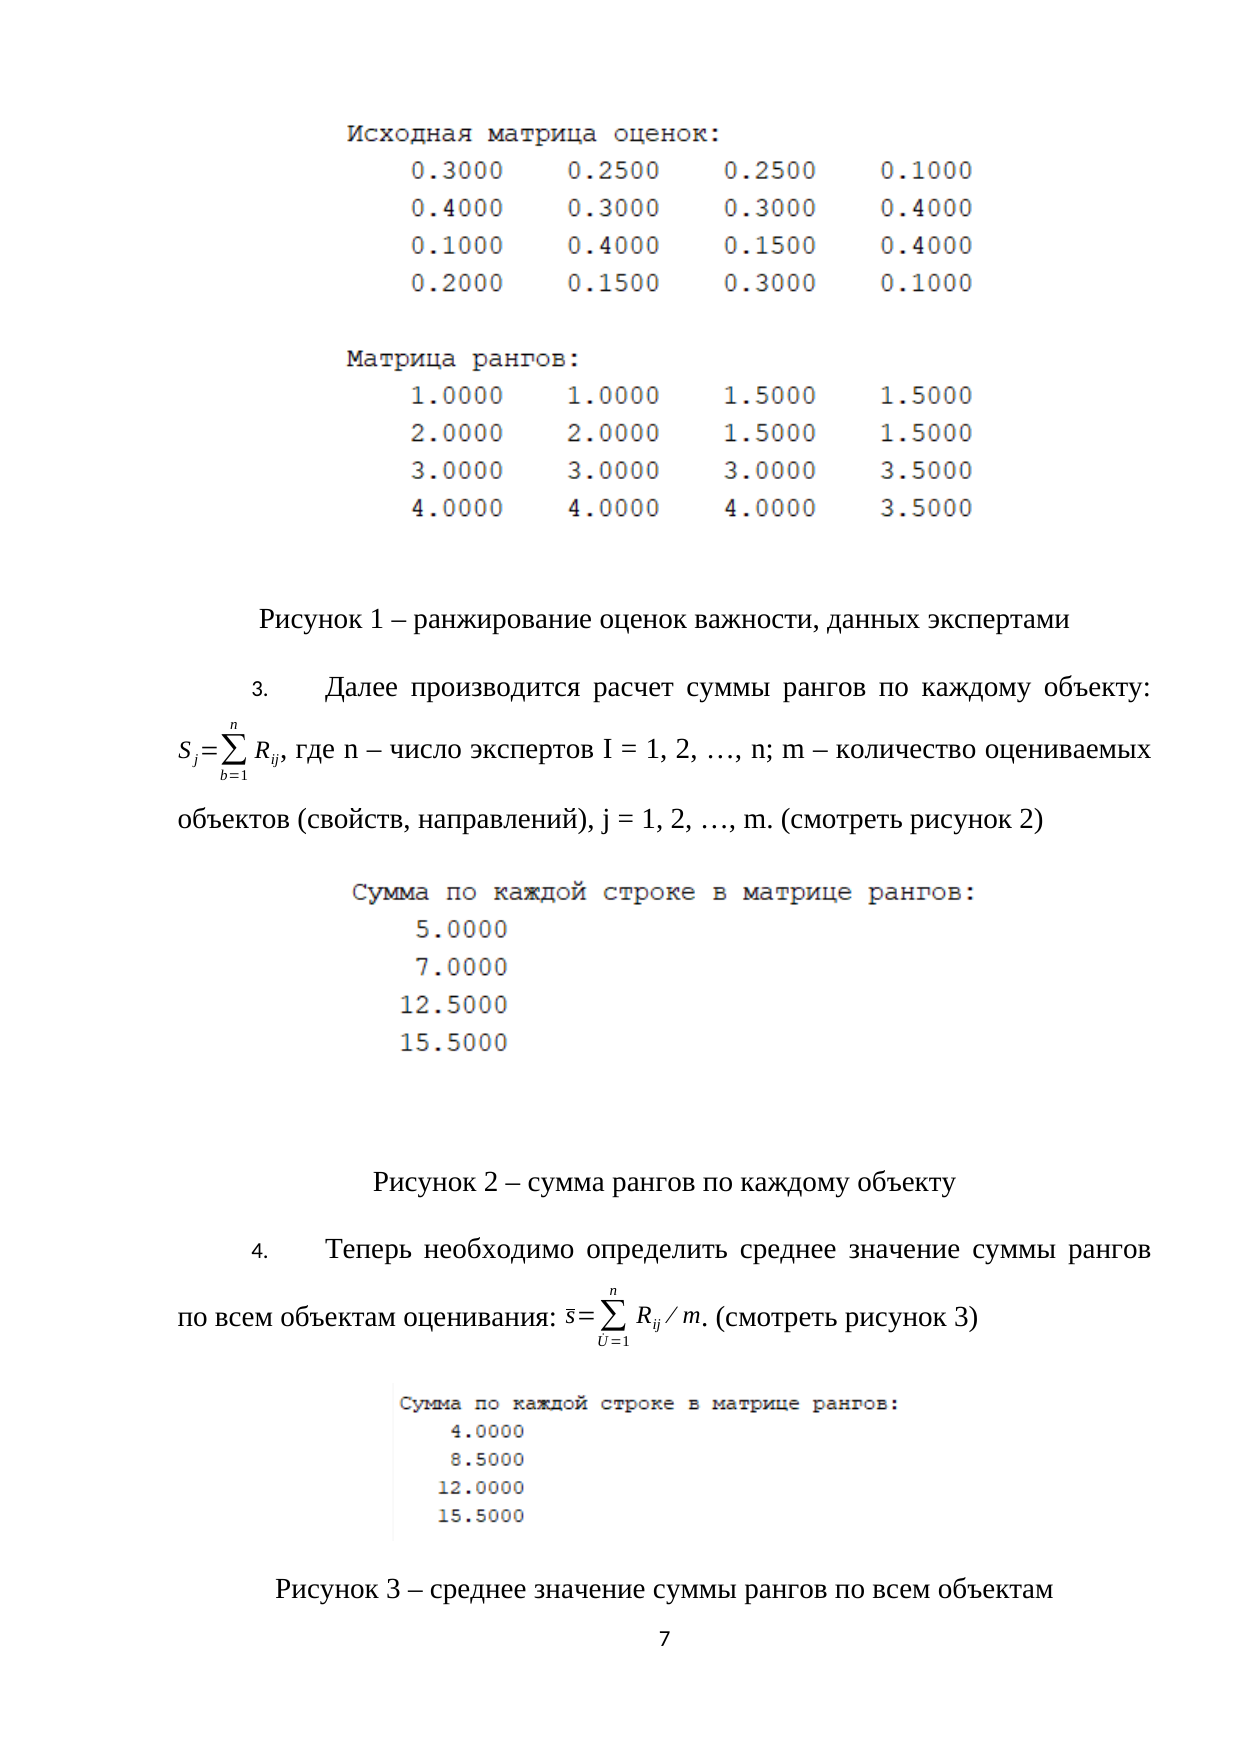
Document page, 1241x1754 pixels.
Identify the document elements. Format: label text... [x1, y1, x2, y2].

text Рисунок 2 – сумма рангов по каждому объекту [177, 1164, 1152, 1198]
picture [343, 118, 986, 529]
picture [346, 867, 983, 1059]
list Теперь необходимо определить среднее значение суммы рангов по всем объектам оценивания: . (смотреть рисунок 3) [177, 1231, 1152, 1350]
text Рисунок 3 – среднее значение суммы рангов по всем объектам [177, 1572, 1152, 1605]
text Рисунок 1 – ранжирование оценок важности, данных экспертами [177, 602, 1152, 635]
list Далее производится расчет суммы рангов по каждому объекту: , где n – число экспертов I = 1, 2, …, n; m – количество оцениваемых объектов (свойств, направлений), j = 1, 2, …, m. (смотреть рисунок 2) [177, 669, 1152, 834]
picture [392, 1383, 937, 1541]
